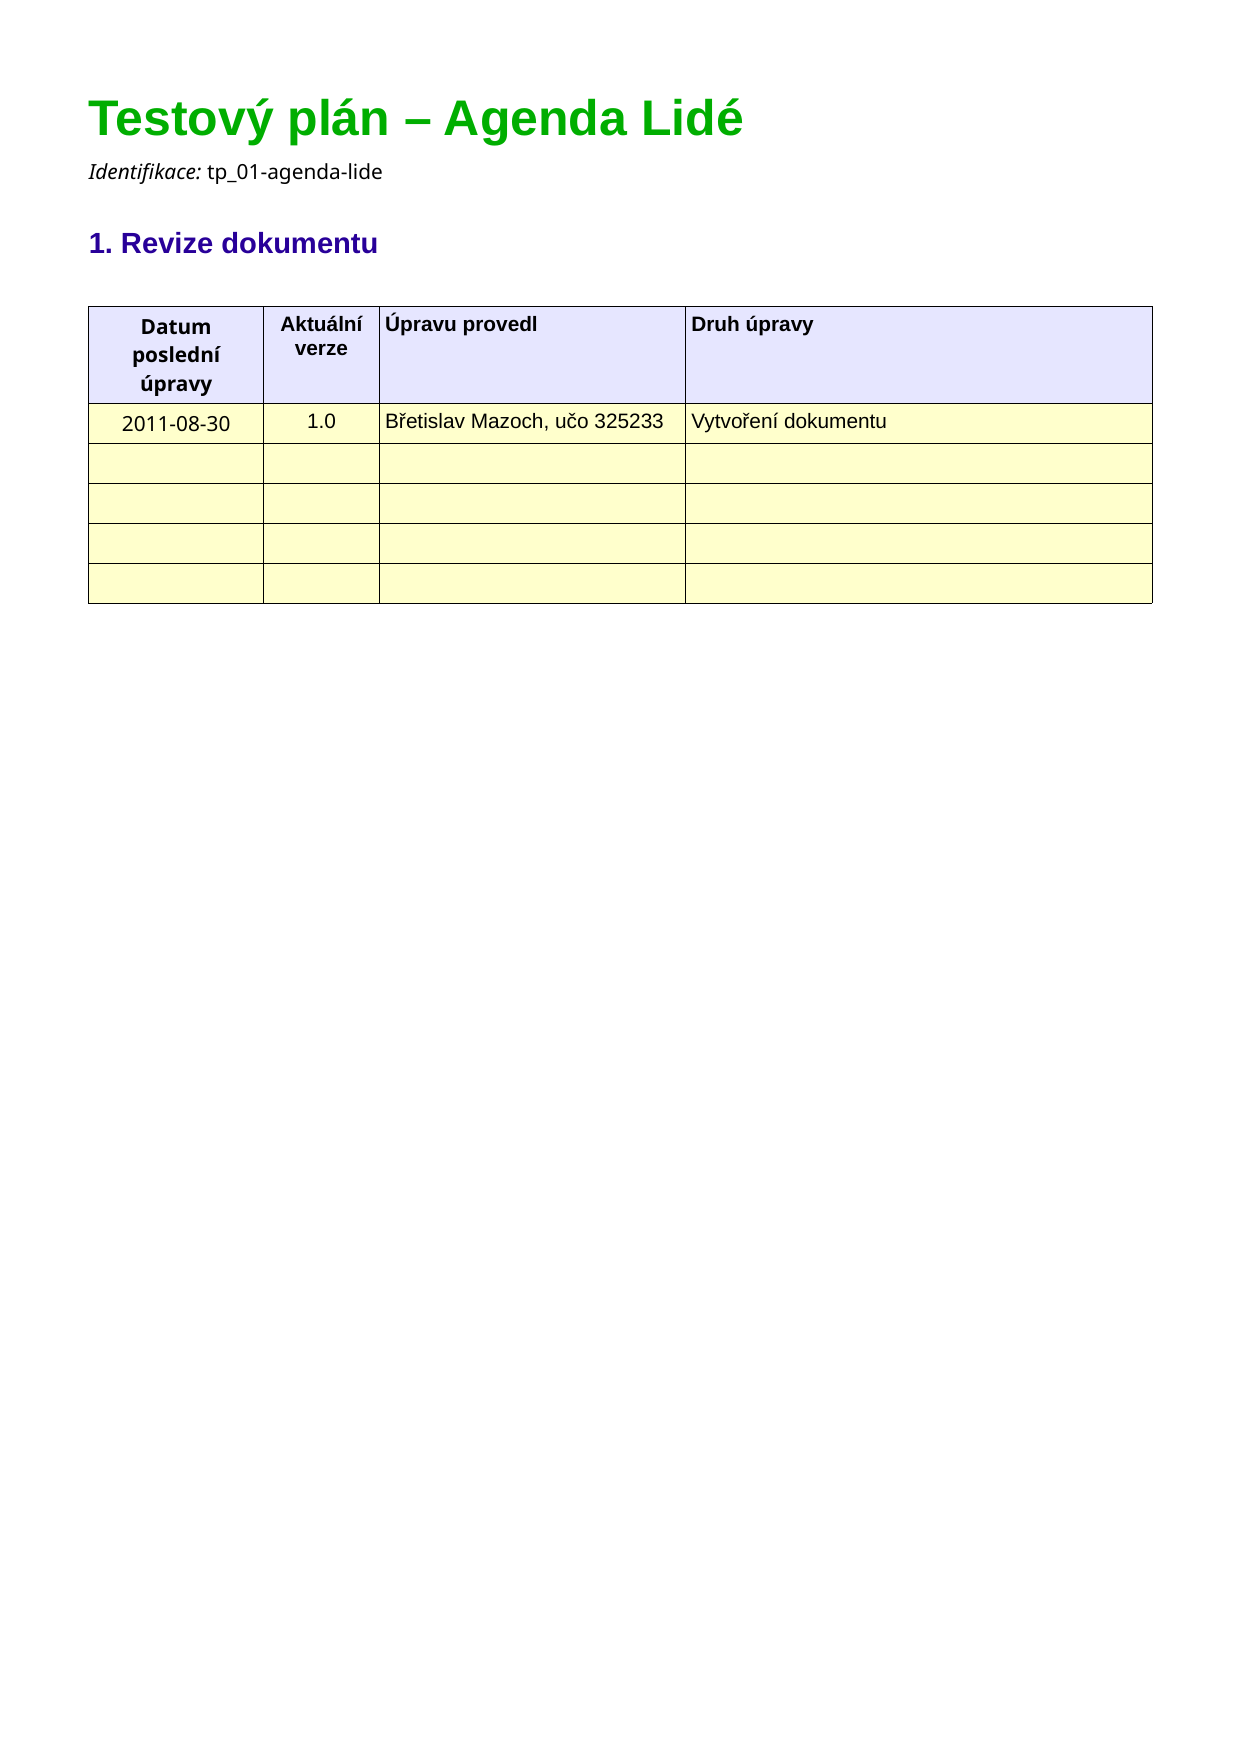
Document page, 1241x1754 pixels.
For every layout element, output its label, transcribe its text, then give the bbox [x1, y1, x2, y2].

text 1. Revize dokumentu [88, 226, 1152, 259]
table_header Datum poslední úpravy [89, 307, 263, 403]
table_cell [380, 564, 685, 603]
table_cell [264, 524, 379, 563]
table_cell 2011-08-30 [89, 404, 263, 443]
table_cell Břetislav Mazoch, učo 325233 [380, 404, 685, 443]
table_cell [264, 564, 379, 603]
text Testový plán – Agenda Lidé [88, 88, 1152, 146]
table_cell [380, 524, 685, 563]
table_cell [686, 444, 1152, 483]
table_cell 1.0 [264, 404, 379, 443]
table_cell [89, 484, 263, 523]
table_header Úpravu provedl [380, 307, 685, 403]
table_cell [686, 564, 1152, 603]
table_cell [264, 484, 379, 523]
table_cell [89, 564, 263, 603]
table_header Druh úpravy [686, 307, 1152, 403]
text Identifikace: tp_01-agenda-lide [88, 157, 1152, 186]
table_cell [380, 484, 685, 523]
table_cell [380, 444, 685, 483]
table_header Aktuální verze [264, 307, 379, 403]
table_cell [89, 444, 263, 483]
table_cell [264, 444, 379, 483]
table_cell Vytvoření dokumentu [686, 404, 1152, 443]
table_cell [686, 484, 1152, 523]
table_cell [686, 524, 1152, 563]
table_cell [89, 524, 263, 563]
